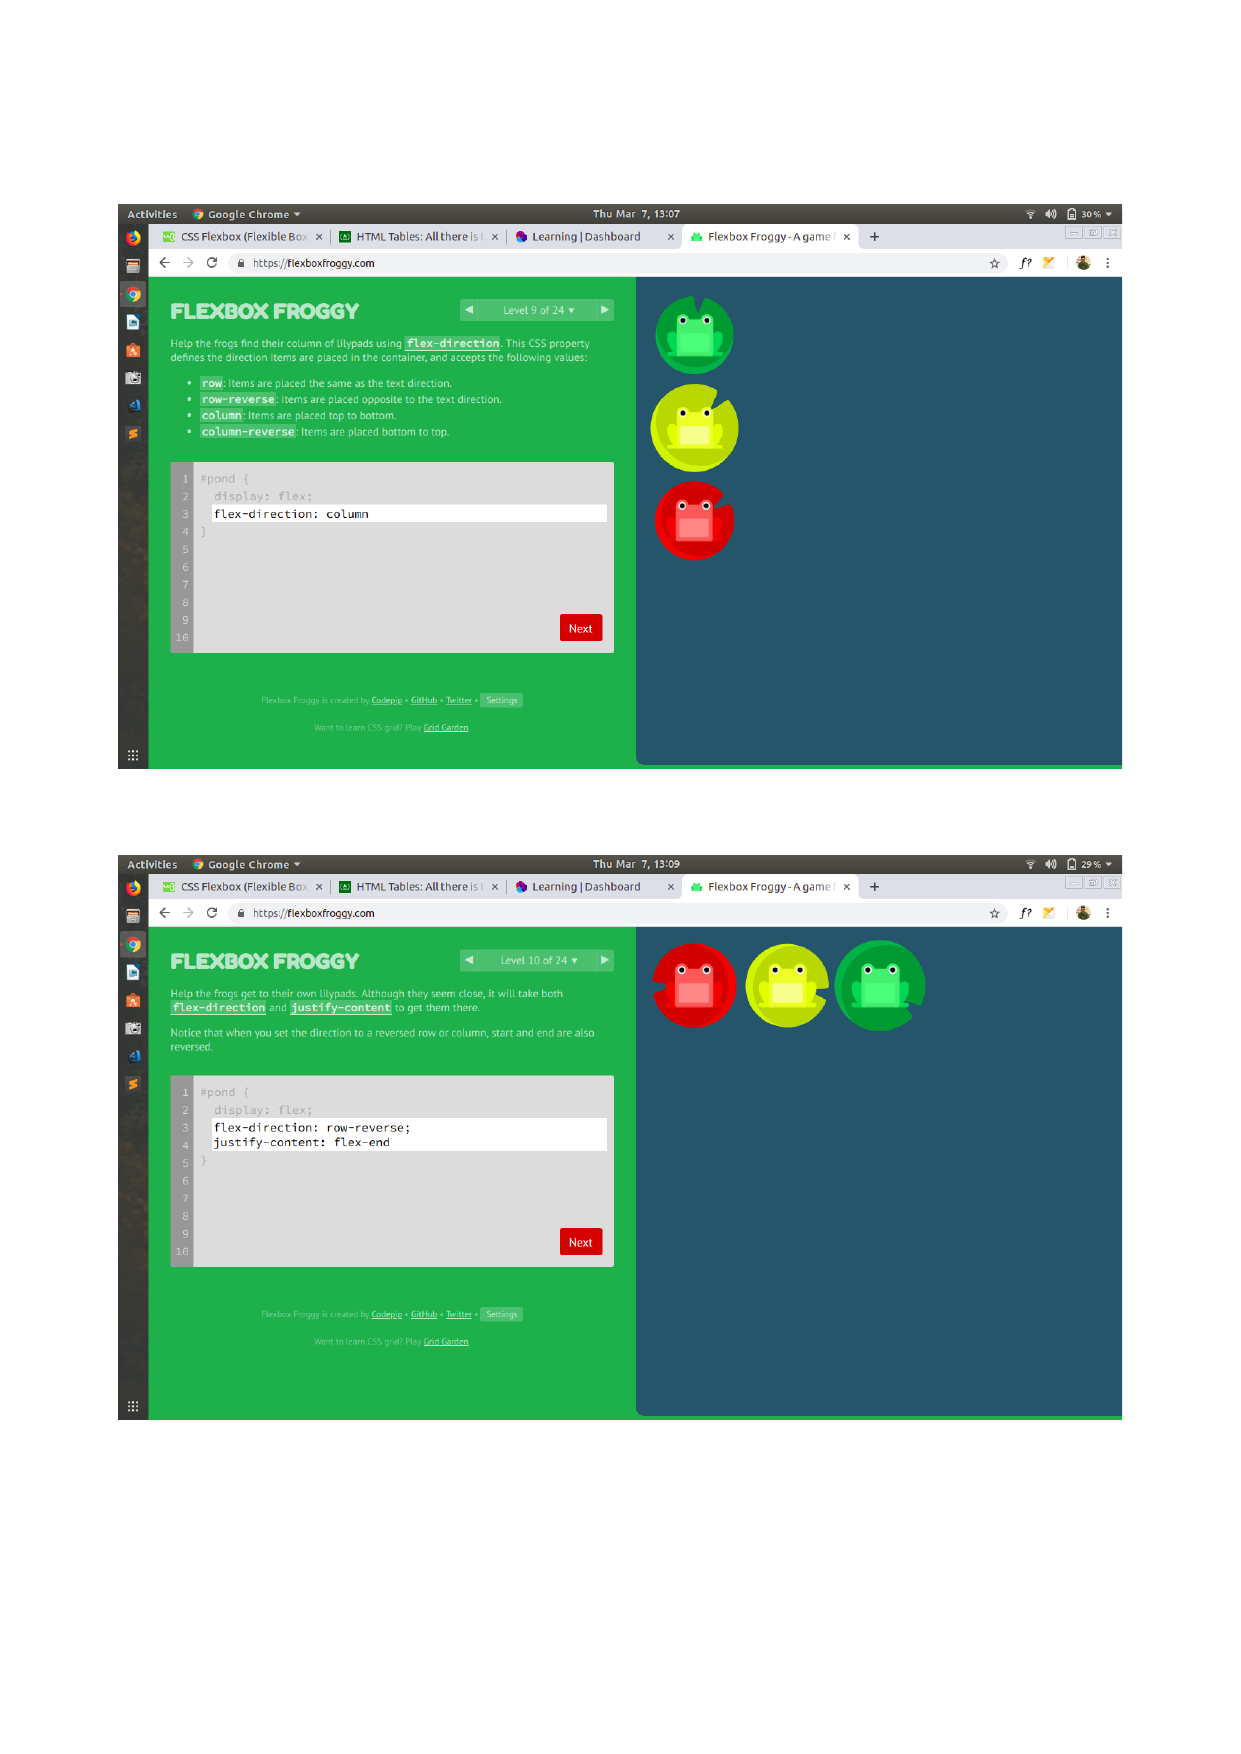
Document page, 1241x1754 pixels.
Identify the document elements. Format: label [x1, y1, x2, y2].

picture [118, 855, 1123, 1420]
picture [118, 204, 1123, 769]
